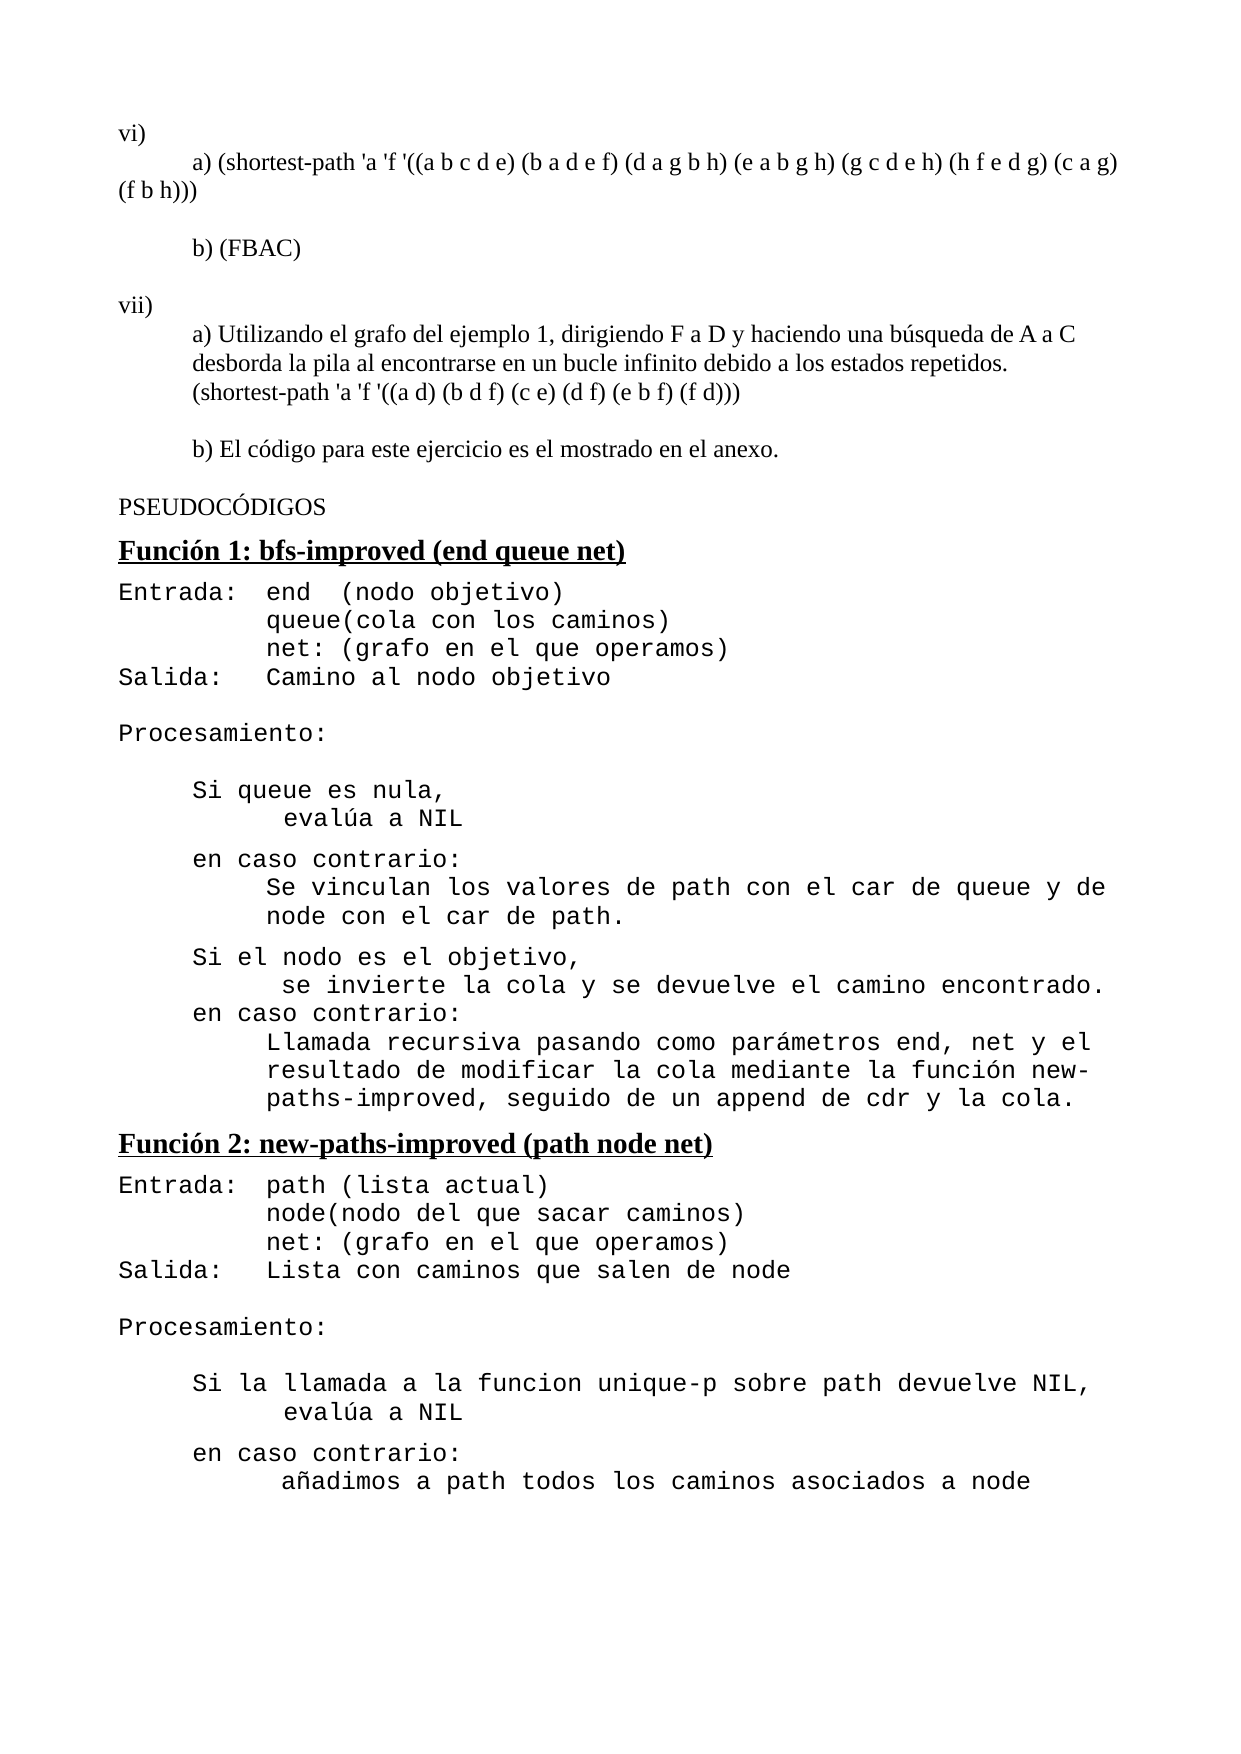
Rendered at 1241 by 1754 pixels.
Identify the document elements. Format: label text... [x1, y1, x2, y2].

text Entrada: end (nodo objetivo) queue(cola con los caminos) net: (grafo en el que operamos) Salida: Camino al nodo objetivo Procesamiento: Si queue es nula, evalúa a NIL [118, 579, 1122, 834]
text Llamada recursiva pasando como parámetros end, net y el resultado de modificar la cola mediante la función new- paths-improved, seguido de un append de cdr y la cola. [118, 1029, 1122, 1114]
text en caso contrario: Se vinculan los valores de path con el car de queue y de node con el car de path. [118, 847, 1122, 932]
text se invierte la cola y se devuelve el camino encontrado. [118, 972, 1122, 1001]
text a) Utilizando el grafo del ejemplo 1, dirigiendo F a D y haciendo una búsqueda de A a C desborda la pila al encontrarse en un bucle infinito debido a los estados repetidos. [118, 319, 1122, 377]
text vi) [118, 118, 1122, 147]
text PSEUDOCÓDIGOS [118, 492, 1122, 521]
text en caso contrario: añadimos a path todos los caminos asociados a node [118, 1440, 1122, 1497]
text Entrada: path (lista actual) node(nodo del que sacar caminos) net: (grafo en el que operamos) Salida: Lista con caminos que salen de node Procesamiento: Si la llamada a la funcion unique-p sobre path devuelve NIL, evalúa a NIL [118, 1173, 1122, 1428]
text (shortest-path 'a 'f '((a d) (b d f) (c e) (d f) (e b f) (f d))) [118, 377, 1122, 406]
text b) El código para este ejercicio es el mostrado en el anexo. [118, 434, 1122, 463]
text b) (FBAC) [118, 233, 1122, 262]
text Si el nodo es el objetivo, [118, 944, 1122, 972]
text vii) [118, 291, 1122, 319]
text Función 1: bfs-improved (end queue net) [118, 533, 1122, 567]
text en caso contrario: [118, 1001, 1122, 1029]
text Función 2: new-paths-improved (path node net) [118, 1127, 1122, 1160]
text a) (shortest-path 'a 'f '((a b c d e) (b a d e f) (d a g b h) (e a b g h) (g c d e h) (h f e d g) (c a g) (f b h))) [118, 147, 1122, 204]
